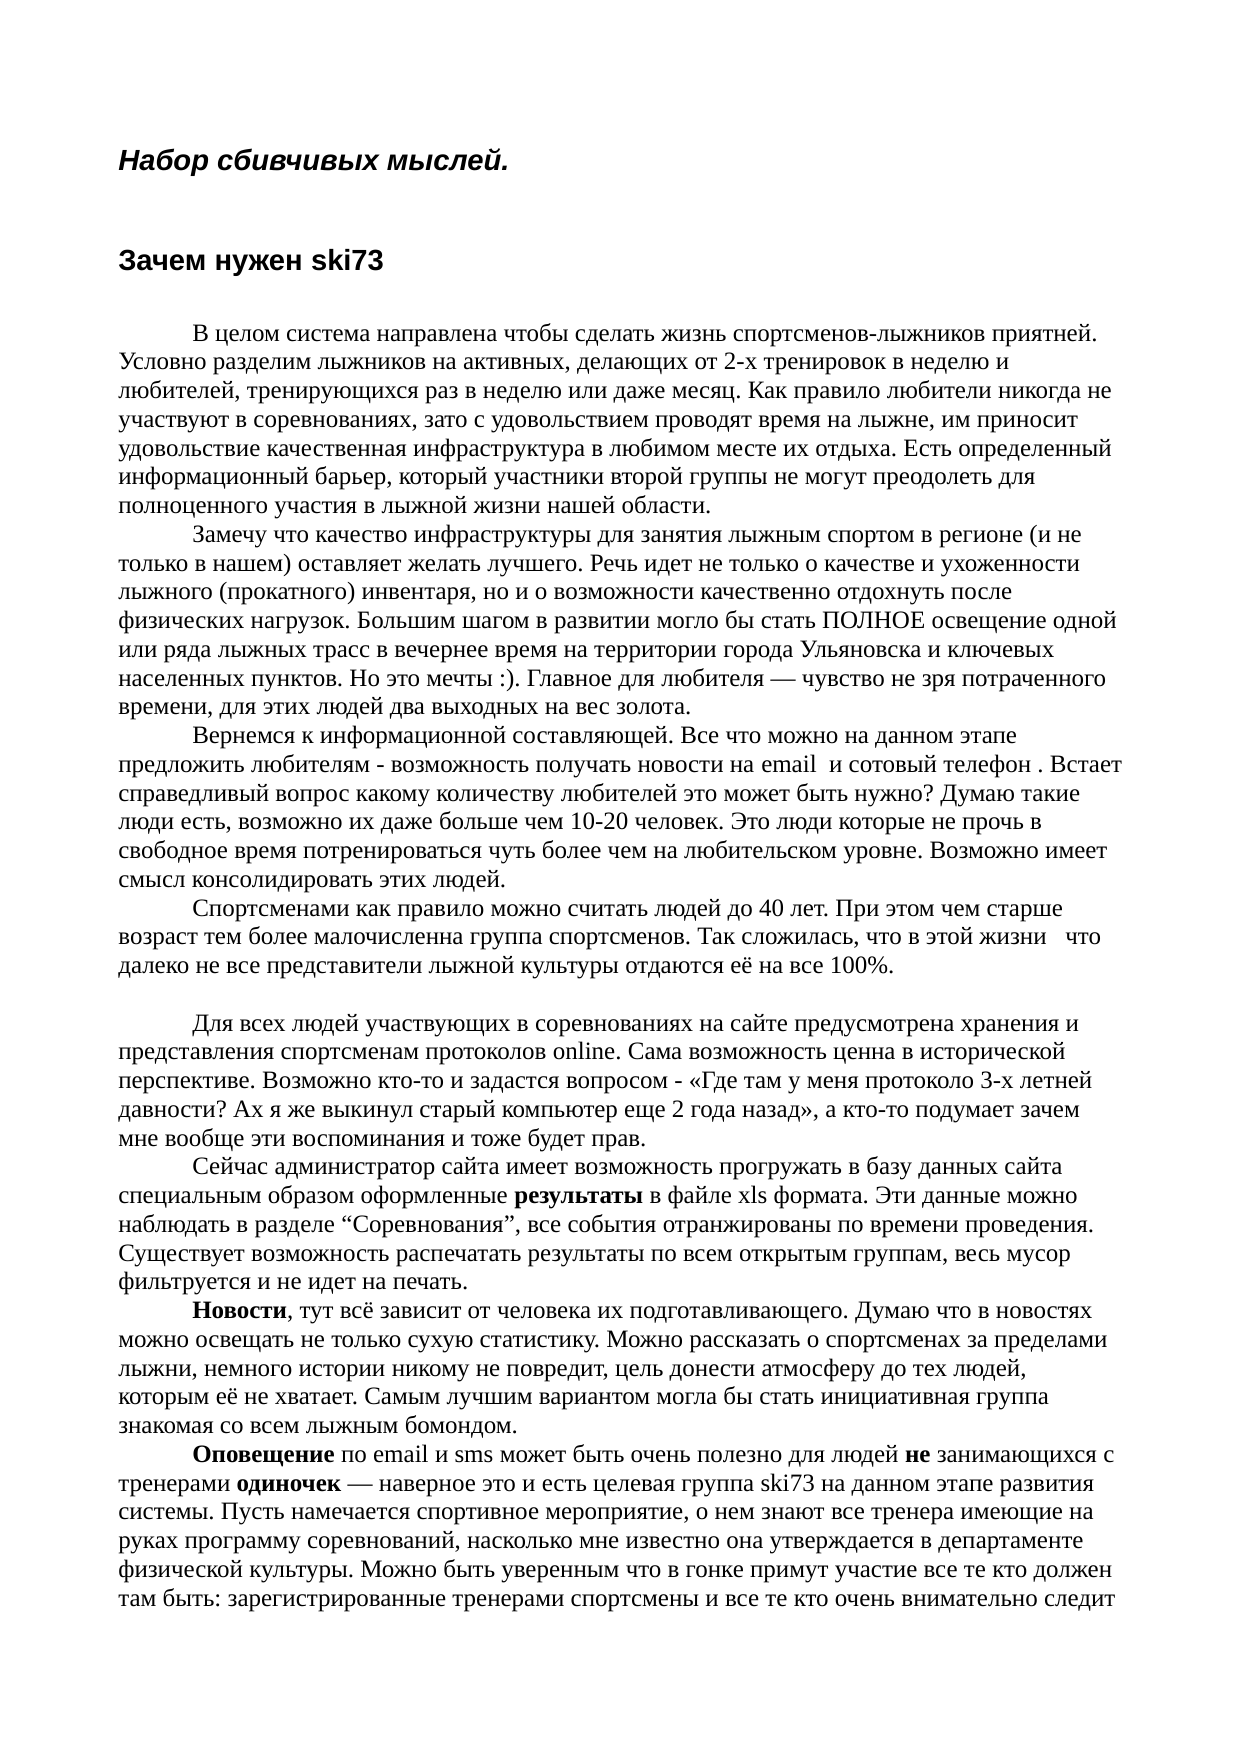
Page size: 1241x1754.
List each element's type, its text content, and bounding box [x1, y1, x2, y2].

text В целом система направлена чтобы сделать жизнь спортсменов-лыжников приятней. Условно разделим лыжников на активных, делающих от 2-х тренировок в неделю и любителей, тренирующихся раз в неделю или даже месяц. Как правило любители никогда не участвуют в соревнованиях, зато с удовольствием проводят время на лыжне, им приносит удовольствие качественная инфраструктура в любимом месте их отдыха. Есть определенный информационный барьер, который участники второй группы не могут преодолеть для полноценного участия в лыжной жизни нашей области. [118, 318, 1122, 519]
text Для всех людей участвующих в соревнованиях на сайте предусмотрена хранения и представления спортсменам протоколов online. Сама возможность ценна в исторической перспективе. Возможно кто-то и задастся вопросом - «Где там у меня протоколо 3-х летней давности? Ах я же выкинул старый компьютер еще 2 года назад», а кто-то подумает зачем мне вообще эти воспоминания и тоже будет прав. [118, 1008, 1122, 1151]
text Спортсменами как правило можно считать людей до 40 лет. При этом чем старше возраст тем более малочисленна группа спортсменов. Так сложилась, что в этой жизни что далеко не все представители лыжной культуры отдаются её на все 100%. [118, 893, 1122, 979]
text Оповещение по email и sms может быть очень полезно для людей не занимающихся с тренерами одиночек — наверное это и есть целевая группа ski73 на данном этапе развития системы. Пусть намечается спортивное мероприятие, о нем знают все тренера имеющие на руках программу соревнований, насколько мне известно она утверждается в департаменте физической культуры. Можно быть уверенным что в гонке примут участие все те кто должен там быть: зарегистрированные тренерами спортсмены и все те кто очень внимательно следит [118, 1439, 1122, 1611]
text Сейчас администратор сайта имеет возможность прогружать в базу данных сайта специальным образом оформленные результаты в файле xls формата. Эти данные можно наблюдать в разделе “Соревнования”, все события отранжированы по времени проведения. Существует возможность распечатать результаты по всем открытым группам, весь мусор фильтруется и не идет на печать. [118, 1151, 1122, 1295]
subtitle Зачем нужен ski73 [118, 243, 1122, 276]
text Замечу что качество инфраструктуры для занятия лыжным спортом в регионе (и не только в нашем) оставляет желать лучшего. Речь идет не только о качестве и ухоженности лыжного (прокатного) инвентаря, но и о возможности качественно отдохнуть после физических нагрузок. Большим шагом в развитии могло бы стать ПОЛНОЕ освещение одной или ряда лыжных трасс в вечернее время на территории города Ульяновска и ключевых населенных пунктов. Но это мечты :). Главное для любителя — чувство не зря потраченного времени, для этих людей два выходных на вес золота. [118, 519, 1122, 720]
text Вернемся к информационной составляющей. Все что можно на данном этапе предложить любителям - возможность получать новости на email и сотовый телефон . Встает справедливый вопрос какому количеству любителей это может быть нужно? Думаю такие люди есть, возможно их даже больше чем 10-20 человек. Это люди которые не прочь в свободное время потренироваться чуть более чем на любительском уровне. Возможно имеет смысл консолидировать этих людей. [118, 720, 1122, 893]
subtitle Набор сбивчивых мыслей. [118, 143, 1122, 177]
text Новости, тут всё зависит от человека их подготавливающего. Думаю что в новостях можно освещать не только сухую статистику. Можно рассказать о спортсменах за пределами лыжни, немного истории никому не повредит, цель донести атмосферу до тех людей, которым её не хватает. Самым лучшим вариантом могла бы стать инициативная группа знакомая со всем лыжным бомондом. [118, 1295, 1122, 1439]
